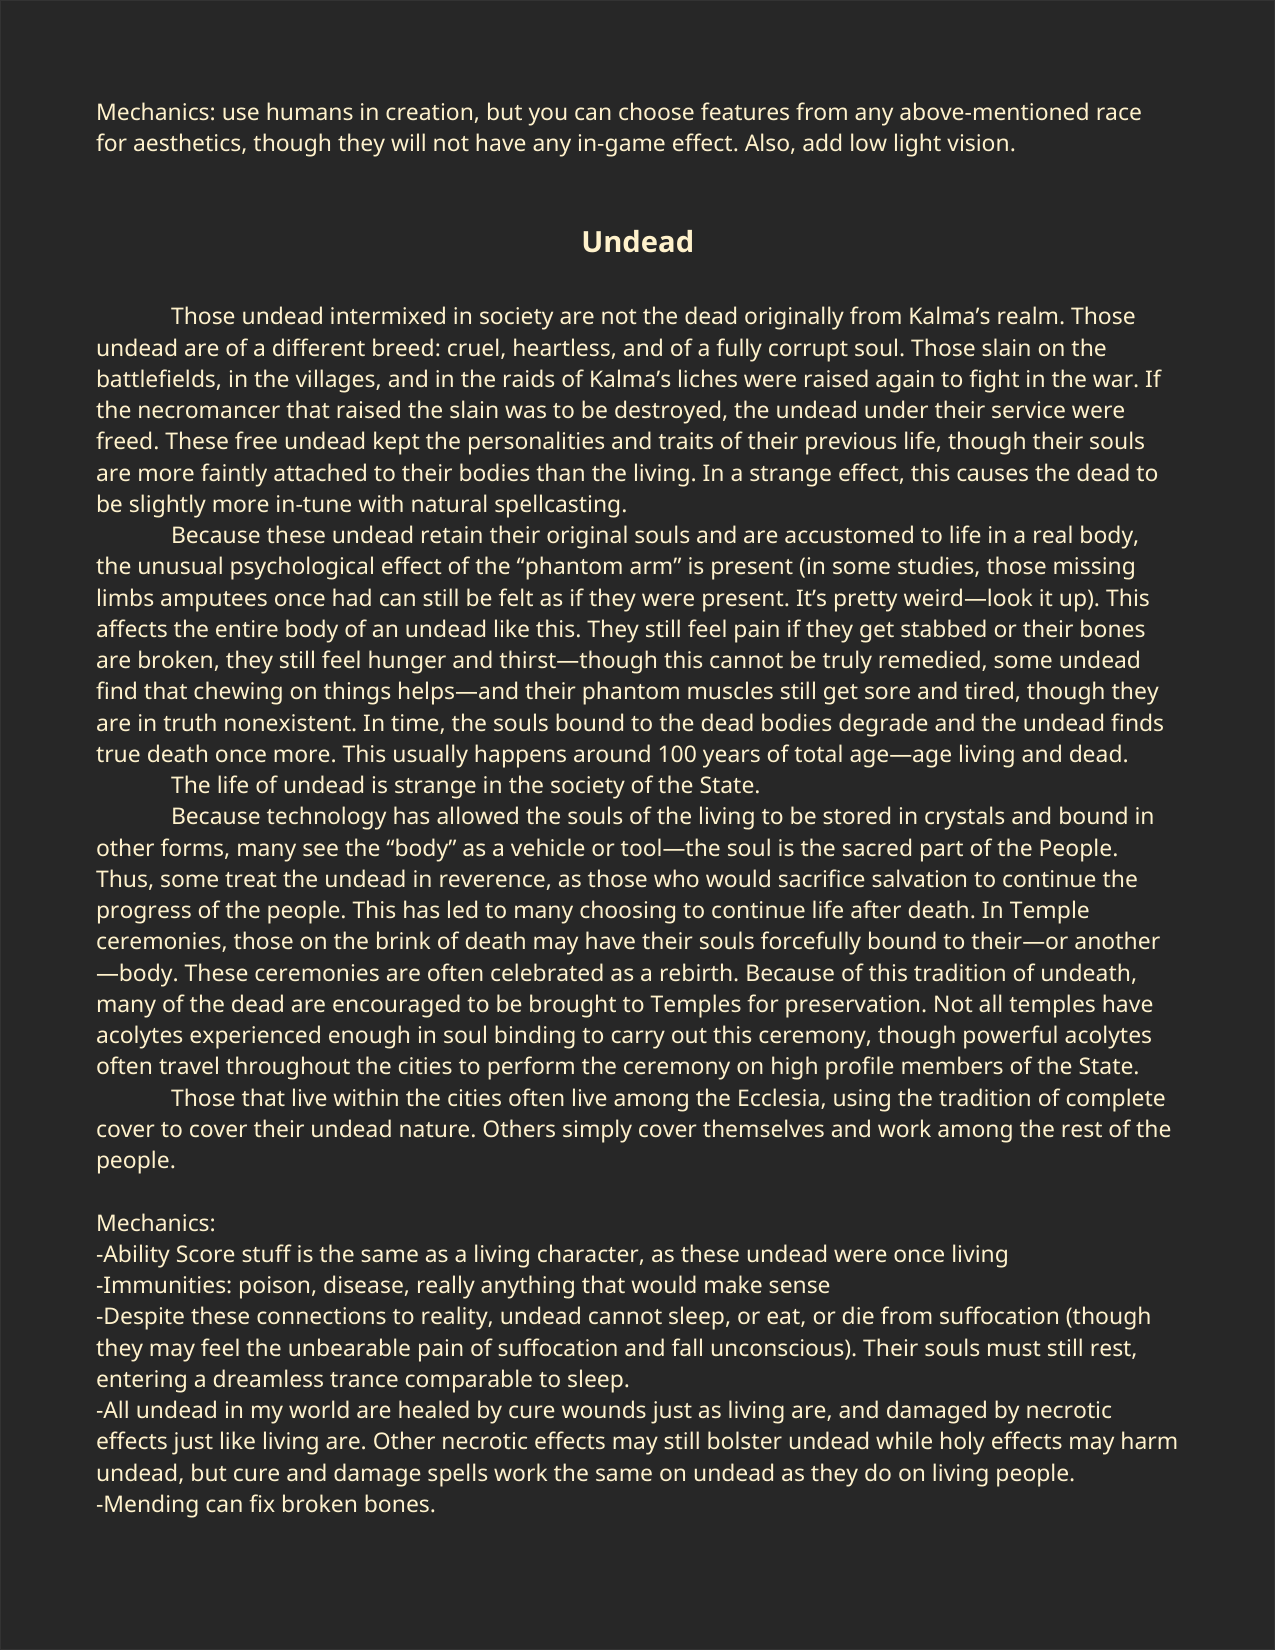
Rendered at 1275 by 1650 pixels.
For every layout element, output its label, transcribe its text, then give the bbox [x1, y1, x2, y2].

text Undead [96, 221, 1179, 261]
text The life of undead is strange in the society of the State. [96, 769, 1179, 800]
text -Immunities: poison, disease, really anything that would make sense [96, 1269, 1179, 1300]
text Those that live within the cities often live among the Ecclesia, using the tradition of complete cover to cover their undead nature. Others simply cover themselves and work among the rest of the people. [96, 1081, 1179, 1175]
text Mechanics: use humans in creation, but you can choose features from any above-mentioned race for aesthetics, though they will not have any in-game effect. Also, add low light vision. [96, 96, 1179, 158]
text Those undead intermixed in society are not the dead originally from Kalma’s realm. Those undead are of a different breed: cruel, heartless, and of a fully corrupt soul. Those slain on the battlefields, in the villages, and in the raids of Kalma’s liches were raised again to fight in the war. If the necromancer that raised the slain was to be destroyed, the undead under their service were freed. These free undead kept the personalities and traits of their previous life, though their souls are more faintly attached to their bodies than the living. In a strange effect, this causes the dead to be slightly more in-tune with natural spellcasting. [96, 300, 1179, 519]
text -Ability Score stuff is the same as a living character, as these undead were once living [96, 1238, 1179, 1269]
text Because these undead retain their original souls and are accustomed to life in a real body, the unusual psychological effect of the “phantom arm” is present (in some studies, those missing limbs amputees once had can still be felt as if they were present. It’s pretty weird—look it up). This affects the entire body of an undead like this. They still feel pain if they get stabbed or their bones are broken, they still feel hunger and thirst—though this cannot be truly remedied, some undead find that chewing on things helps—and their phantom muscles still get sore and tired, though they are in truth nonexistent. In time, the souls bound to the dead bodies degrade and the undead finds true death once more. This usually happens around 100 years of total age—age living and dead. [96, 519, 1179, 769]
text -Mending can fix broken bones. [96, 1488, 1179, 1519]
text Because technology has allowed the souls of the living to be stored in crystals and bound in other forms, many see the “body” as a vehicle or tool—the soul is the sacred part of the People. Thus, some treat the undead in reverence, as those who would sacrifice salvation to continue the progress of the people. This has led to many choosing to continue life after death. In Temple ceremonies, those on the brink of death may have their souls forcefully bound to their—or another—body. These ceremonies are often celebrated as a rebirth. Because of this tradition of undeath, many of the dead are encouraged to be brought to Temples for preservation. Not all temples have acolytes experienced enough in soul binding to carry out this ceremony, though powerful acolytes often travel throughout the cities to perform the ceremony on high profile members of the State. [96, 800, 1179, 1081]
text -All undead in my world are healed by cure wounds just as living are, and damaged by necrotic effects just like living are. Other necrotic effects may still bolster undead while holy effects may harm undead, but cure and damage spells work the same on undead as they do on living people. [96, 1394, 1179, 1488]
text -Despite these connections to reality, undead cannot sleep, or eat, or die from suffocation (though they may feel the unbearable pain of suffocation and fall unconscious). Their souls must still rest, entering a dreamless trance comparable to sleep. [96, 1300, 1179, 1394]
text Mechanics: [96, 1206, 1179, 1238]
